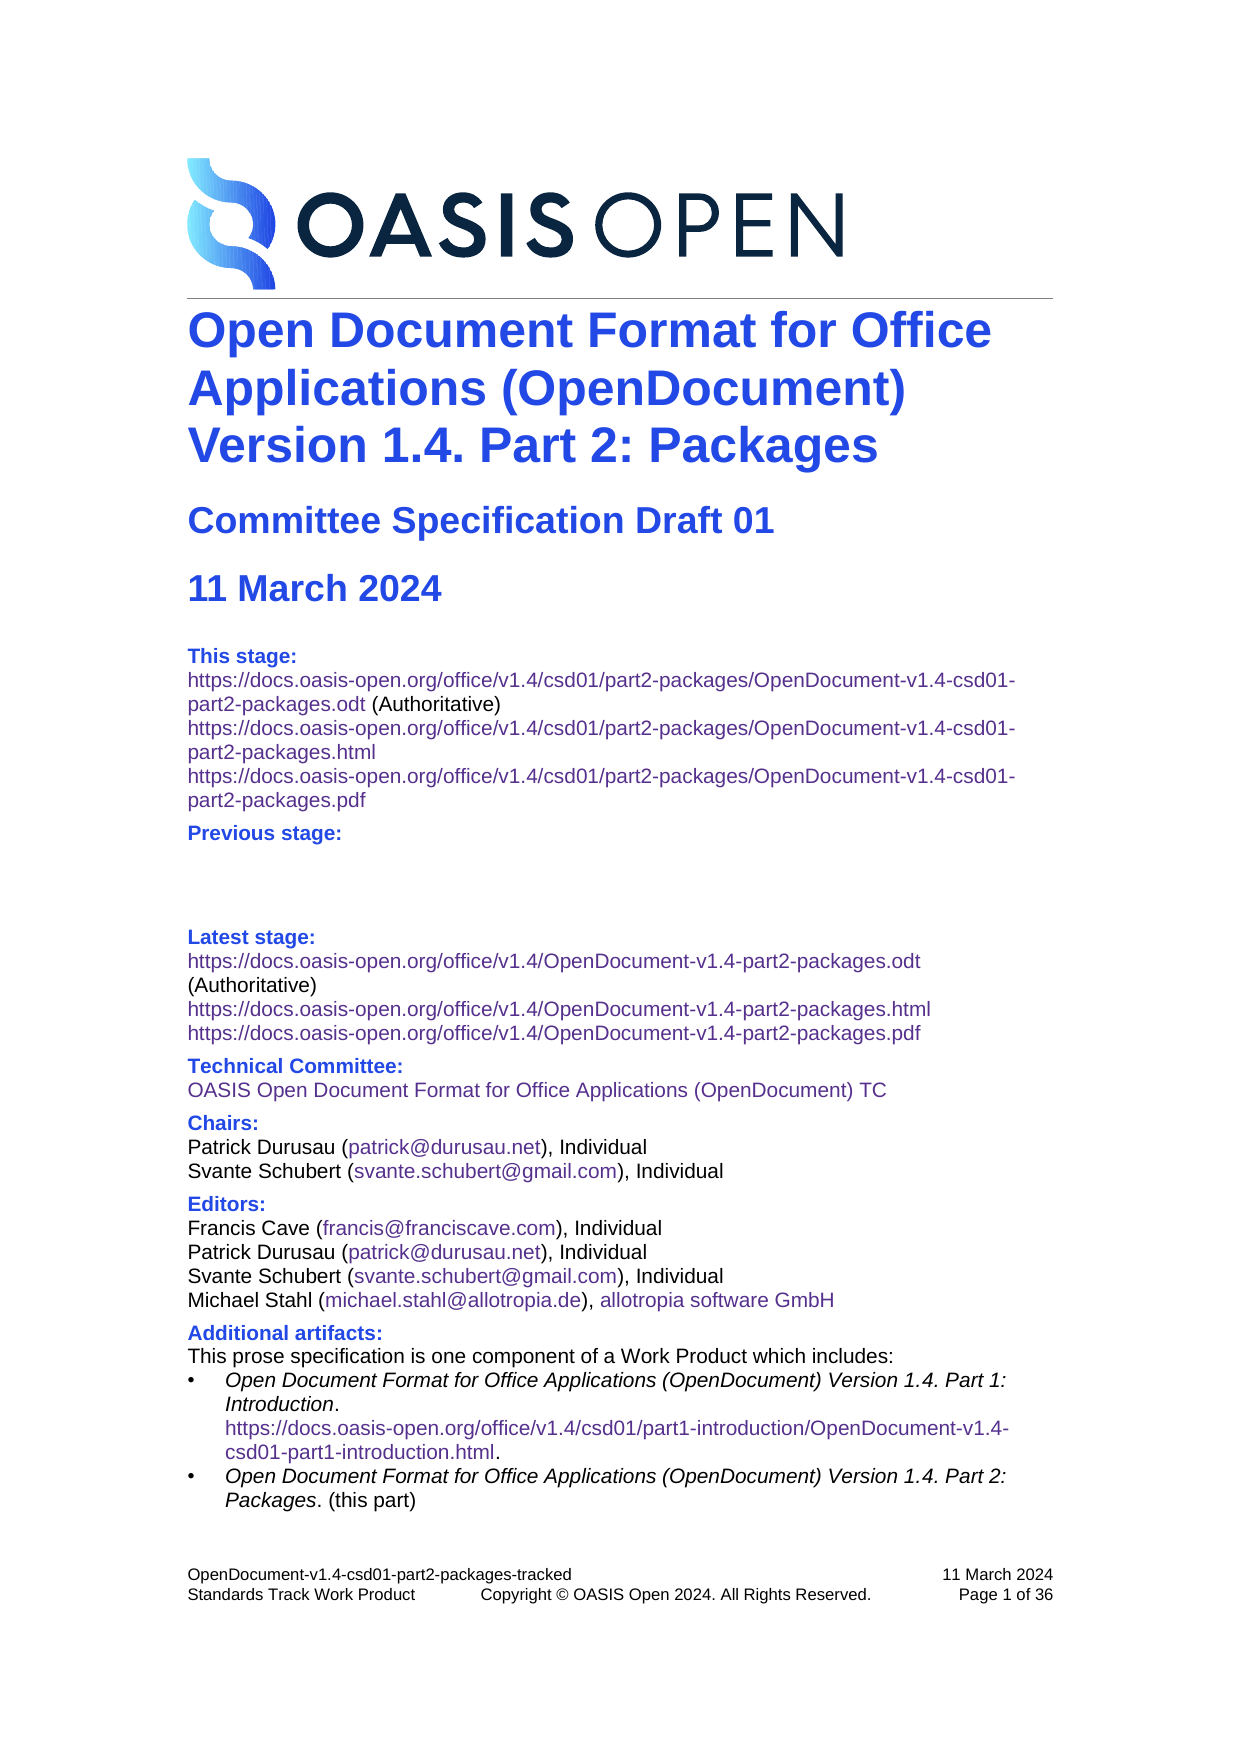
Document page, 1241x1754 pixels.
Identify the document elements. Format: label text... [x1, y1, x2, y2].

title https://docs.oasis-open.org/office/v1.4/OpenDocument-v1.4-part2-packages.pdf [187, 1021, 1053, 1045]
title https://docs.oasis-open.org/office/v1.4/csd01/part2-packages/OpenDocument-v1.4-csd01-part2-packages.html [187, 716, 1053, 763]
title Additional artifacts: [187, 1320, 1053, 1344]
title Latest stage: [187, 925, 1053, 949]
title https://docs.oasis-open.org/office/v1.4/OpenDocument-v1.4-part2-packages.html [187, 997, 1053, 1021]
title Open Document Format for Office Applications (OpenDocument) Version 1.4. Part 2: Packages [187, 299, 1053, 473]
title Patrick Durusau (patrick@durusau.net), Individual [187, 1135, 1053, 1159]
list Open Document Format for Office Applications (OpenDocument) Version 1.4. Part 1: Introduction. https://docs.oasis-open.org/office/v1.4/csd01/part1-introduction/OpenDocument-v1.4-csd01-part1-introduction.html. [187, 1368, 1053, 1464]
subtitle 11 March 2024 [187, 563, 1053, 610]
title Francis Cave (francis@franciscave.com), Individual [187, 1216, 1053, 1239]
title Editors: [187, 1192, 1053, 1216]
title https://docs.oasis-open.org/office/v1.4/OpenDocument-v1.4-part2-packages.odt (Authoritative) [187, 949, 1053, 997]
title Michael Stahl (michael.stahl@allotropia.de), allotropia software GmbH [187, 1287, 1053, 1311]
title Previous stage: [187, 820, 1053, 844]
title This stage: [187, 644, 1053, 668]
title https://docs.oasis-open.org/office/v1.4/csd01/part2-packages/OpenDocument-v1.4-csd01-part2-packages.pdf [187, 763, 1053, 811]
title Technical Committee: [187, 1054, 1053, 1078]
title Svante Schubert (svante.schubert@gmail.com), Individual [187, 1263, 1053, 1287]
subtitle Committee Specification Draft 01 [187, 495, 1053, 542]
list Open Document Format for Office Applications (OpenDocument) Version 1.4. Part 2: Packages. (this part) [187, 1464, 1053, 1512]
title This prose specification is one component of a Work Product which includes: [187, 1344, 1053, 1368]
title Chairs: [187, 1111, 1053, 1135]
title OASIS Open Document Format for Office Applications (OpenDocument) TC [187, 1078, 1053, 1102]
title https://docs.oasis-open.org/office/v1.4/csd01/part2-packages/OpenDocument-v1.4-csd01-part2-packages.odt (Authoritative) [187, 668, 1053, 716]
title Patrick Durusau (patrick@durusau.net), Individual [187, 1239, 1053, 1263]
title Svante Schubert (svante.schubert@gmail.com), Individual [187, 1159, 1053, 1183]
